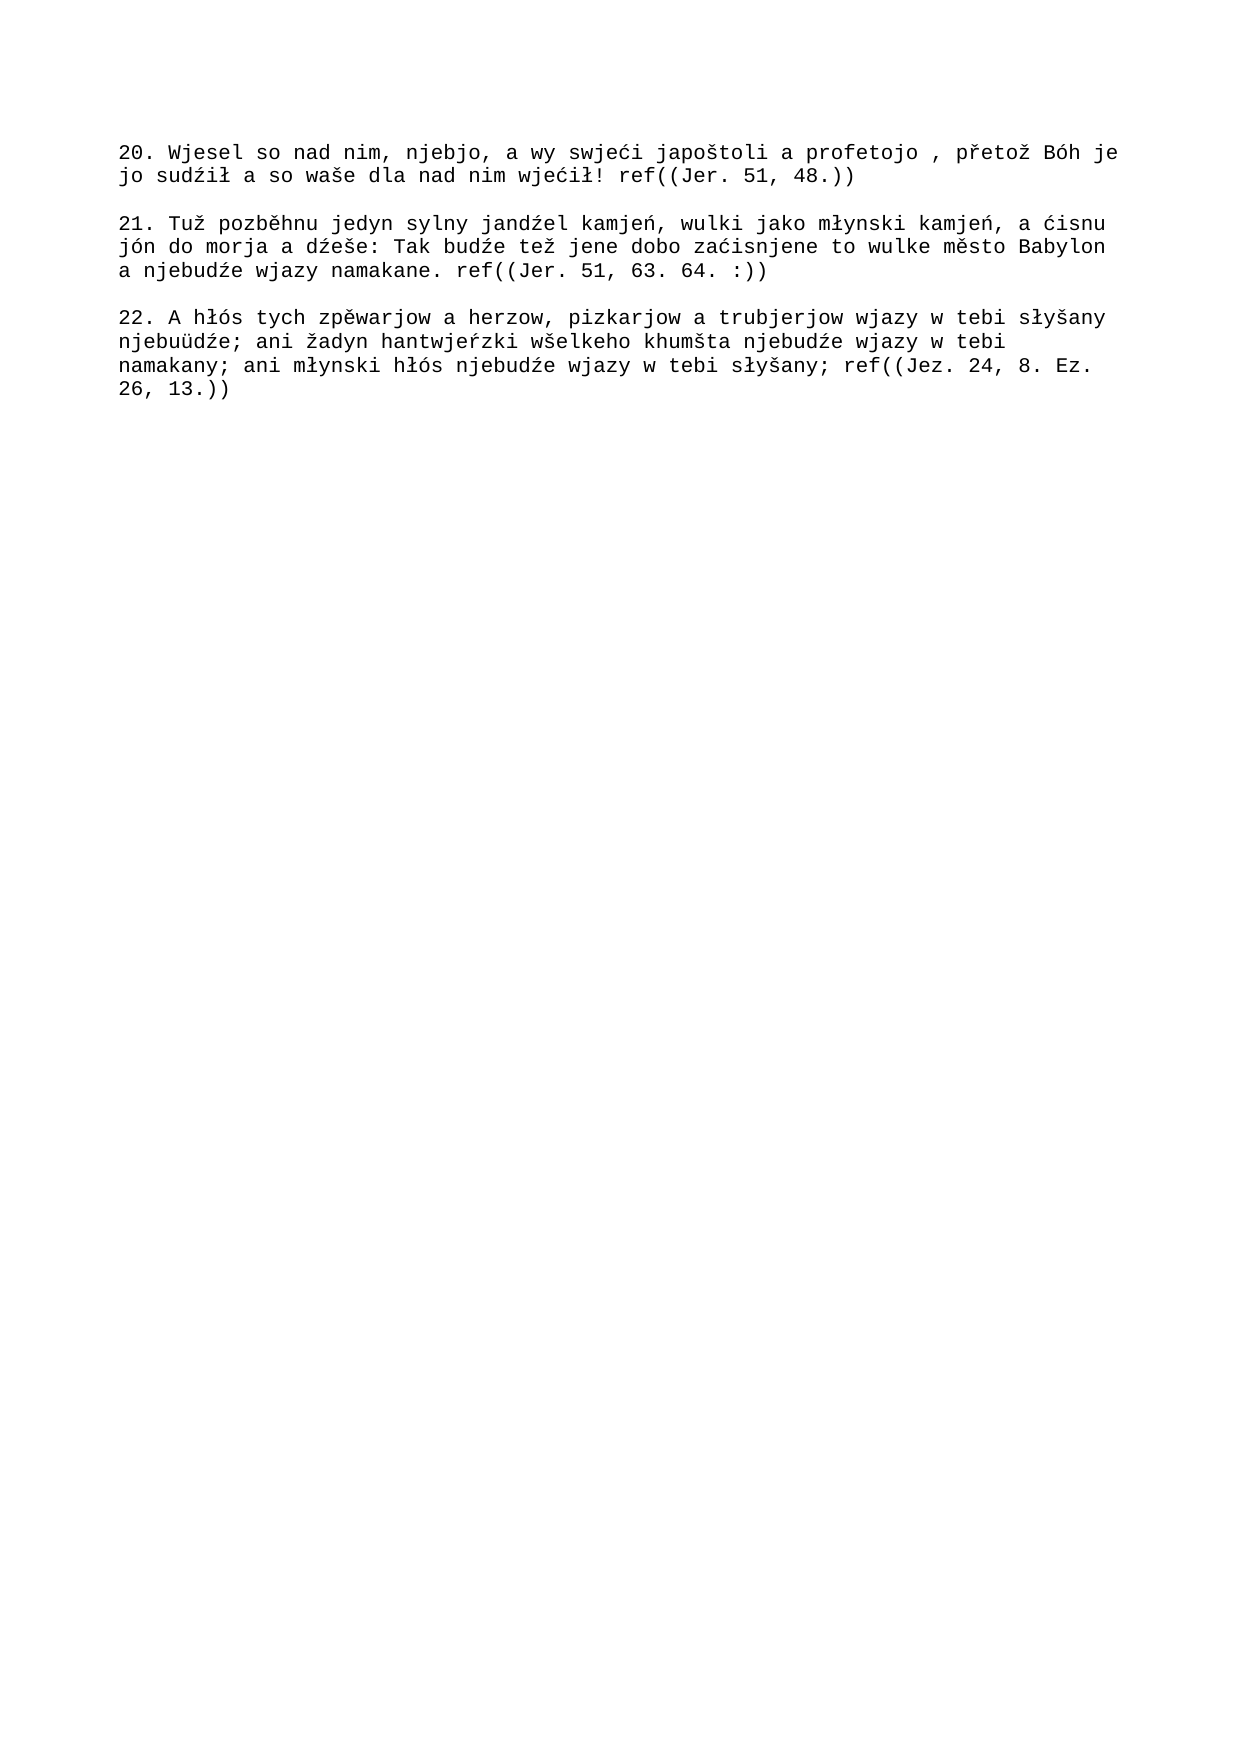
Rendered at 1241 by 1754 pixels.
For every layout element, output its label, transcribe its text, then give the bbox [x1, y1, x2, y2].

text 20. Wjesel so nad nim, njebjo, a wy swjeći japoštoli a profetojo , přetož Bóh je jo sudźił a so waše dla nad nim wjećił! ref((Jer. 51, 48.)) [118, 142, 1122, 189]
text 21. Tuž pozběhnu jedyn sylny jandźel kamjeń, wulki jako młynski kamjeń, a ćisnu jón do morja a dźeše: Tak budźe tež jene dobo zaćisnjene to wulke město Babylon a njebudźe wjazy namakane. ref((Jer. 51, 63. 64. :)) [118, 213, 1122, 284]
text 22. A hłós tych zpěwarjow a herzow, pizkarjow a trubjerjow wjazy w tebi słyšany njebuüdźe; ani žadyn hantwjeŕzki wšelkeho khumšta njebudźe wjazy w tebi namakany; ani młynski hłós njebudźe wjazy w tebi słyšany; ref((Jez. 24, 8. Ez. 26, 13.)) [118, 307, 1122, 402]
